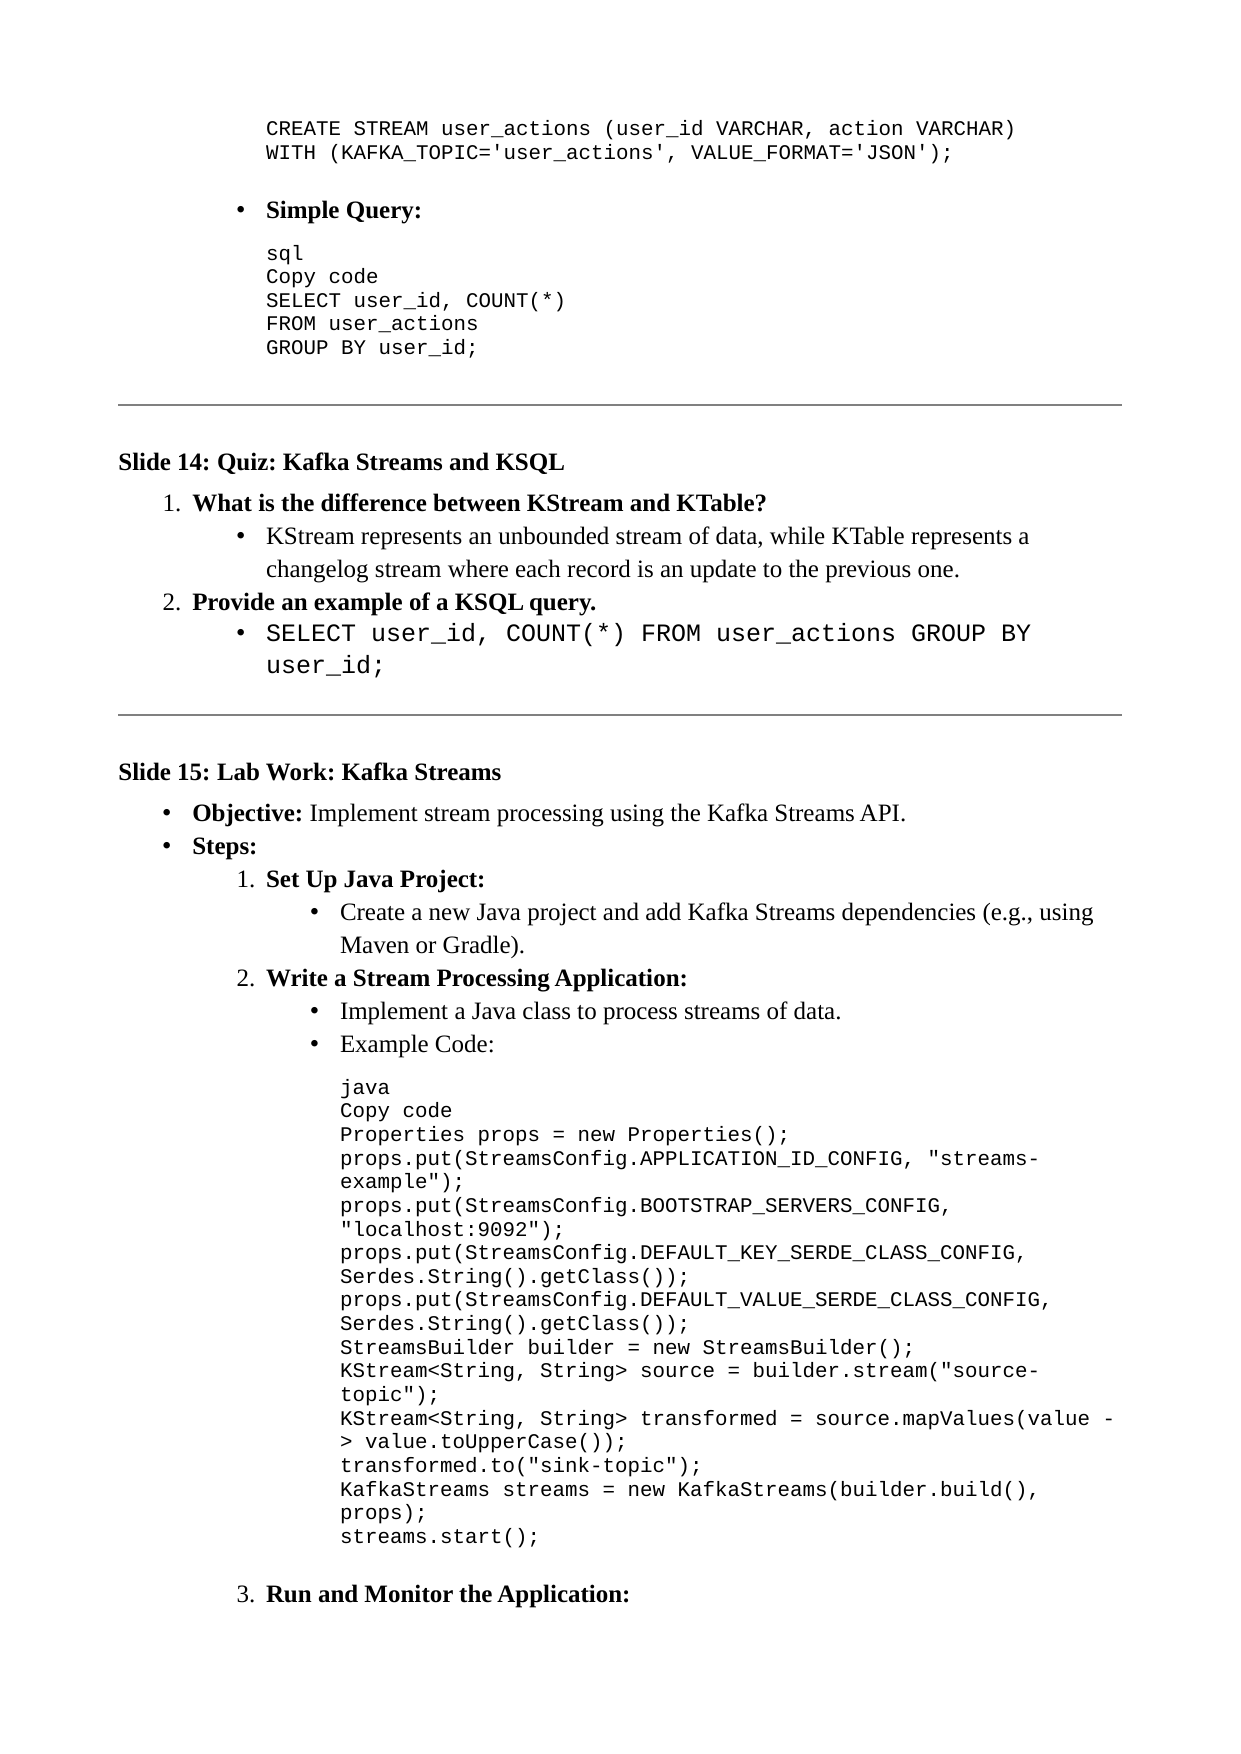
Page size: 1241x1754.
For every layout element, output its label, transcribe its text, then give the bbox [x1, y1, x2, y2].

list Copy code [236, 266, 1122, 290]
list Properties props = new Properties(); [310, 1124, 1122, 1148]
list Simple Query: [236, 195, 1122, 224]
subtitle Slide 15: Lab Work: Kafka Streams [118, 757, 1122, 785]
list WITH (KAFKA_TOPIC='user_actions', VALUE_FORMAT='JSON'); [236, 142, 1122, 165]
list props.put(StreamsConfig.BOOTSTRAP_SERVERS_CONFIG, "localhost:9092"); [310, 1195, 1122, 1242]
list KStream<String, String> transformed = source.mapValues(value -> value.toUpperCase()); [310, 1408, 1122, 1455]
list props.put(StreamsConfig.APPLICATION_ID_CONFIG, "streams-example"); [310, 1148, 1122, 1195]
list KStream<String, String> source = builder.stream("source-topic"); [310, 1360, 1122, 1408]
list Run and Monitor the Application: [236, 1579, 1122, 1608]
list KStream represents an unbounded stream of data, while KTable represents a changelog stream where each record is an update to the previous one. [236, 521, 1122, 583]
list Write a Stream Processing Application: [236, 963, 1122, 992]
list FROM user_actions [236, 313, 1122, 337]
list Create a new Java project and add Kafka Streams dependencies (e.g., using Maven or Gradle). [310, 897, 1122, 959]
list Provide an example of a KSQL query. [162, 587, 1122, 616]
list GROUP BY user_id; [236, 337, 1122, 361]
list Implement a Java class to process streams of data. [310, 996, 1122, 1025]
list props.put(StreamsConfig.DEFAULT_VALUE_SERDE_CLASS_CONFIG, Serdes.String().getClass()); [310, 1289, 1122, 1337]
list transformed.to("sink-topic"); [310, 1455, 1122, 1479]
list Set Up Java Project: [236, 864, 1122, 893]
list SELECT user_id, COUNT(*) FROM user_actions GROUP BY user_id; [236, 620, 1122, 681]
list Steps: [162, 831, 1122, 860]
list Objective: Implement stream processing using the Kafka Streams API. [162, 798, 1122, 827]
list Copy code [310, 1100, 1122, 1124]
list What is the difference between KStream and KTable? [162, 488, 1122, 517]
list SELECT user_id, COUNT(*) [236, 290, 1122, 313]
subtitle Slide 14: Quiz: Kafka Streams and KSQL [118, 447, 1122, 476]
list java [310, 1077, 1122, 1100]
list streams.start(); [310, 1526, 1122, 1549]
list props.put(StreamsConfig.DEFAULT_KEY_SERDE_CLASS_CONFIG, Serdes.String().getClass()); [310, 1242, 1122, 1289]
list KafkaStreams streams = new KafkaStreams(builder.build(), props); [310, 1479, 1122, 1526]
list sql [236, 242, 1122, 266]
list Example Code: [310, 1029, 1122, 1058]
list CREATE STREAM user_actions (user_id VARCHAR, action VARCHAR) [236, 118, 1122, 142]
list StreamsBuilder builder = new StreamsBuilder(); [310, 1337, 1122, 1360]
